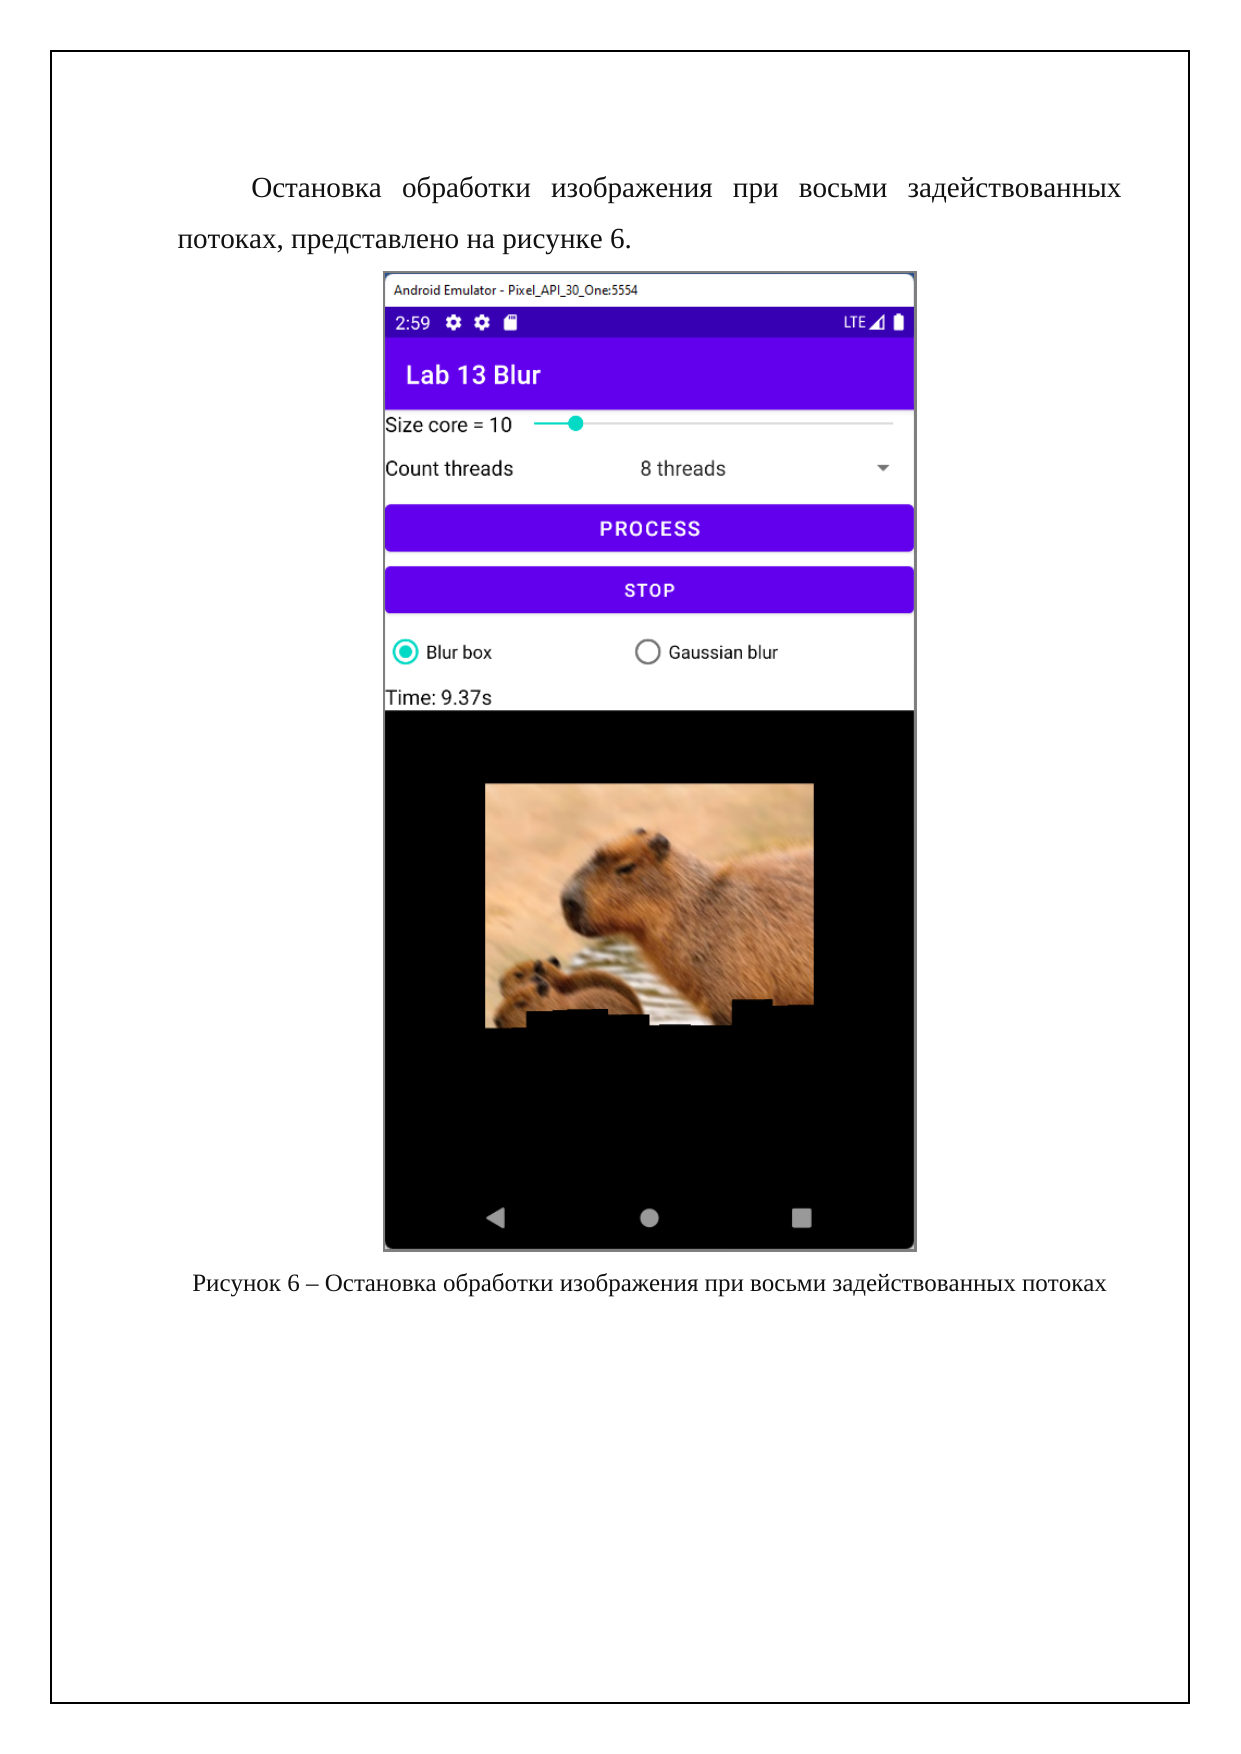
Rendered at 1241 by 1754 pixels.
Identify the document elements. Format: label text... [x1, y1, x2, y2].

text Остановка обработки изображения при восьми задействованных потоках, представлено на рисунке 6. [177, 171, 1122, 254]
